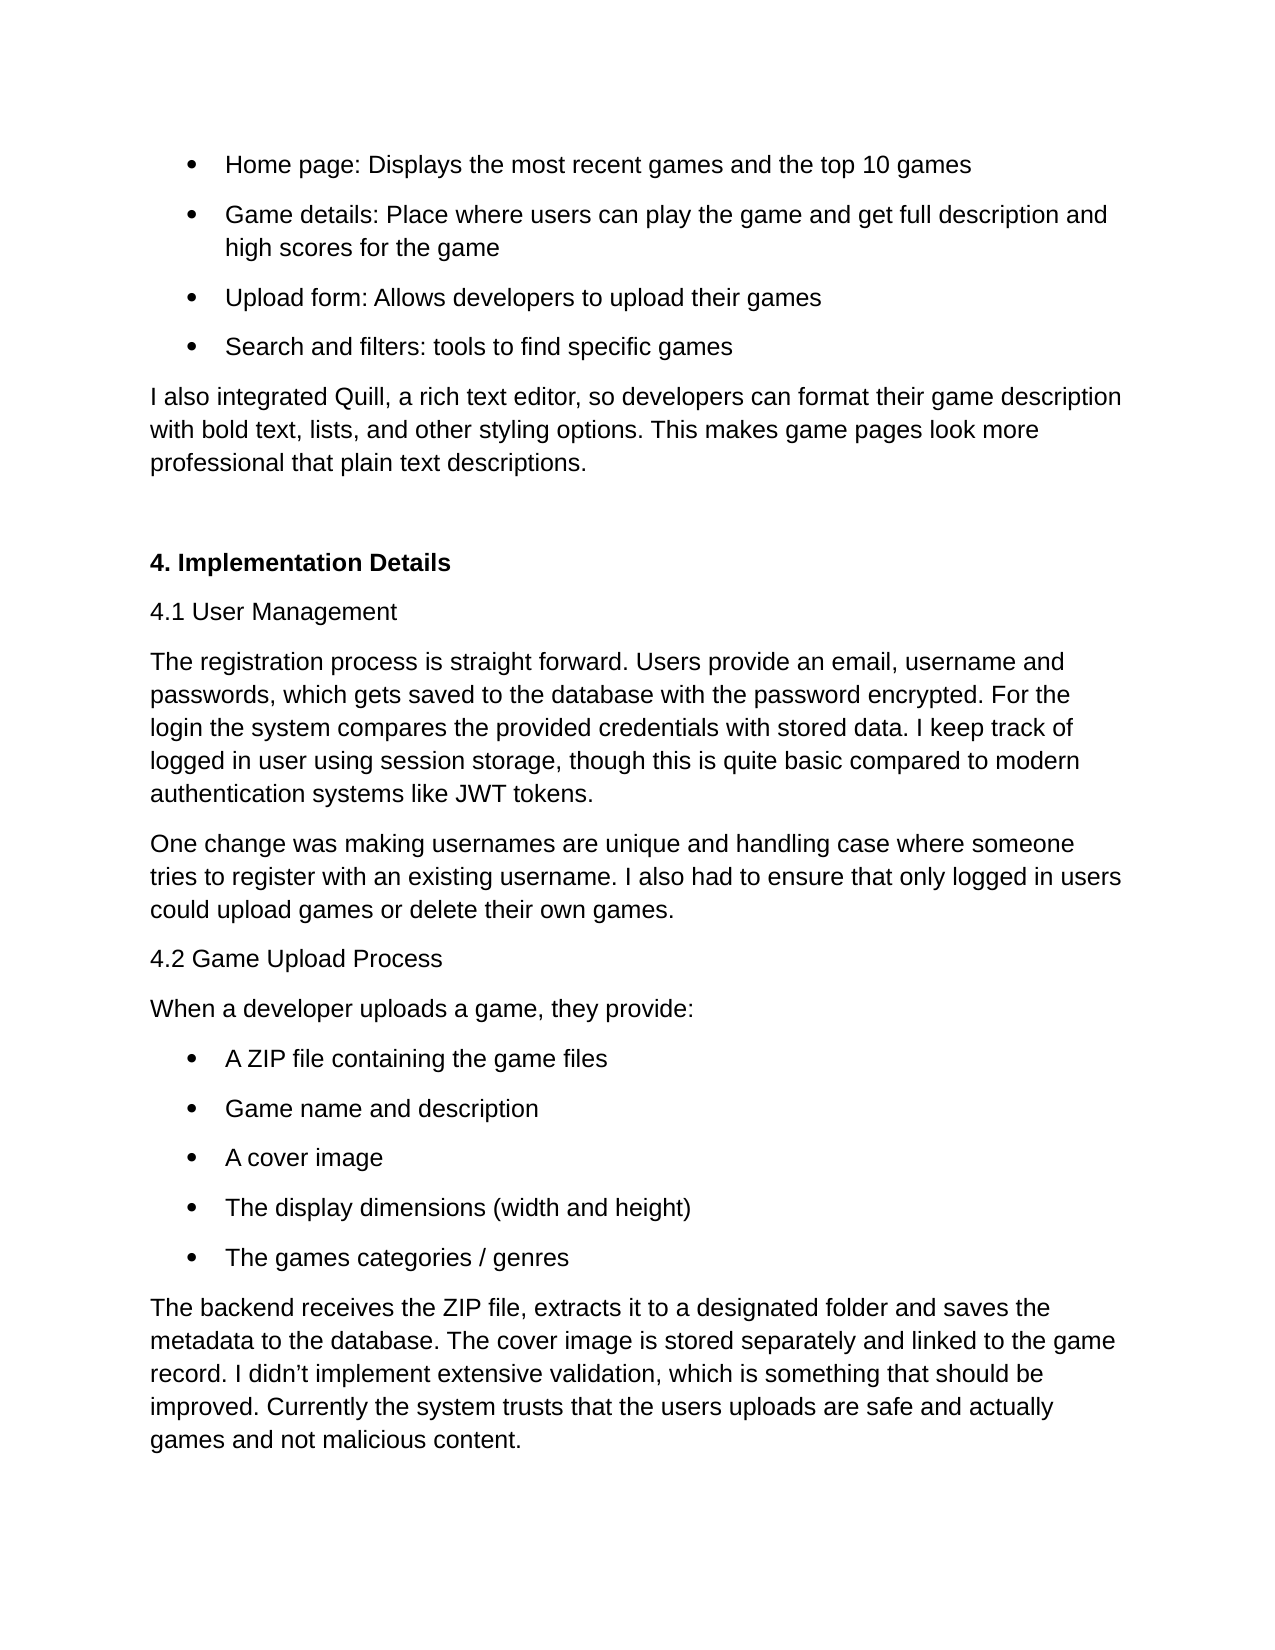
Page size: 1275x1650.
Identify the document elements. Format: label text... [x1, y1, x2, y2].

list Home page: Displays the most recent games and the top 10 games [187, 150, 1125, 179]
text 4.2 Game Upload Process [150, 944, 1125, 973]
list Game name and description [187, 1094, 1125, 1122]
text The registration process is straight forward. Users provide an email, username and passwords, which gets saved to the database with the password encrypted. For the login the system compares the provided credentials with stored data. I keep track of logged in user using session storage, though this is quite basic compared to modern authentication systems like JWT tokens. [150, 647, 1125, 808]
text I also integrated Quill, a rich text editor, so developers can format their game description with bold text, lists, and other styling options. This makes game pages look more professional that plain text descriptions. [150, 382, 1125, 477]
list A cover image [187, 1143, 1125, 1172]
text 4. Implementation Details [150, 548, 1125, 576]
text 4.1 User Management [150, 597, 1125, 626]
list The games categories / genres [187, 1243, 1125, 1272]
list Game details: Place where users can play the game and get full description and high scores for the game [187, 200, 1125, 262]
text The backend receives the ZIP file, extracts it to a designated folder and saves the metadata to the database. The cover image is stored separately and linked to the game record. I didn’t implement extensive validation, which is something that should be improved. Currently the system trusts that the users uploads are safe and actually games and not malicious content. [150, 1293, 1125, 1454]
text One change was making usernames are unique and handling case where someone tries to register with an existing username. I also had to ensure that only logged in users could upload games or delete their own games. [150, 829, 1125, 923]
list Search and filters: tools to find specific games [187, 332, 1125, 361]
list A ZIP file containing the game files [187, 1044, 1125, 1073]
text When a developer uploads a game, they provide: [150, 994, 1125, 1023]
list Upload form: Allows developers to upload their games [187, 283, 1125, 311]
list The display dimensions (width and height) [187, 1193, 1125, 1222]
